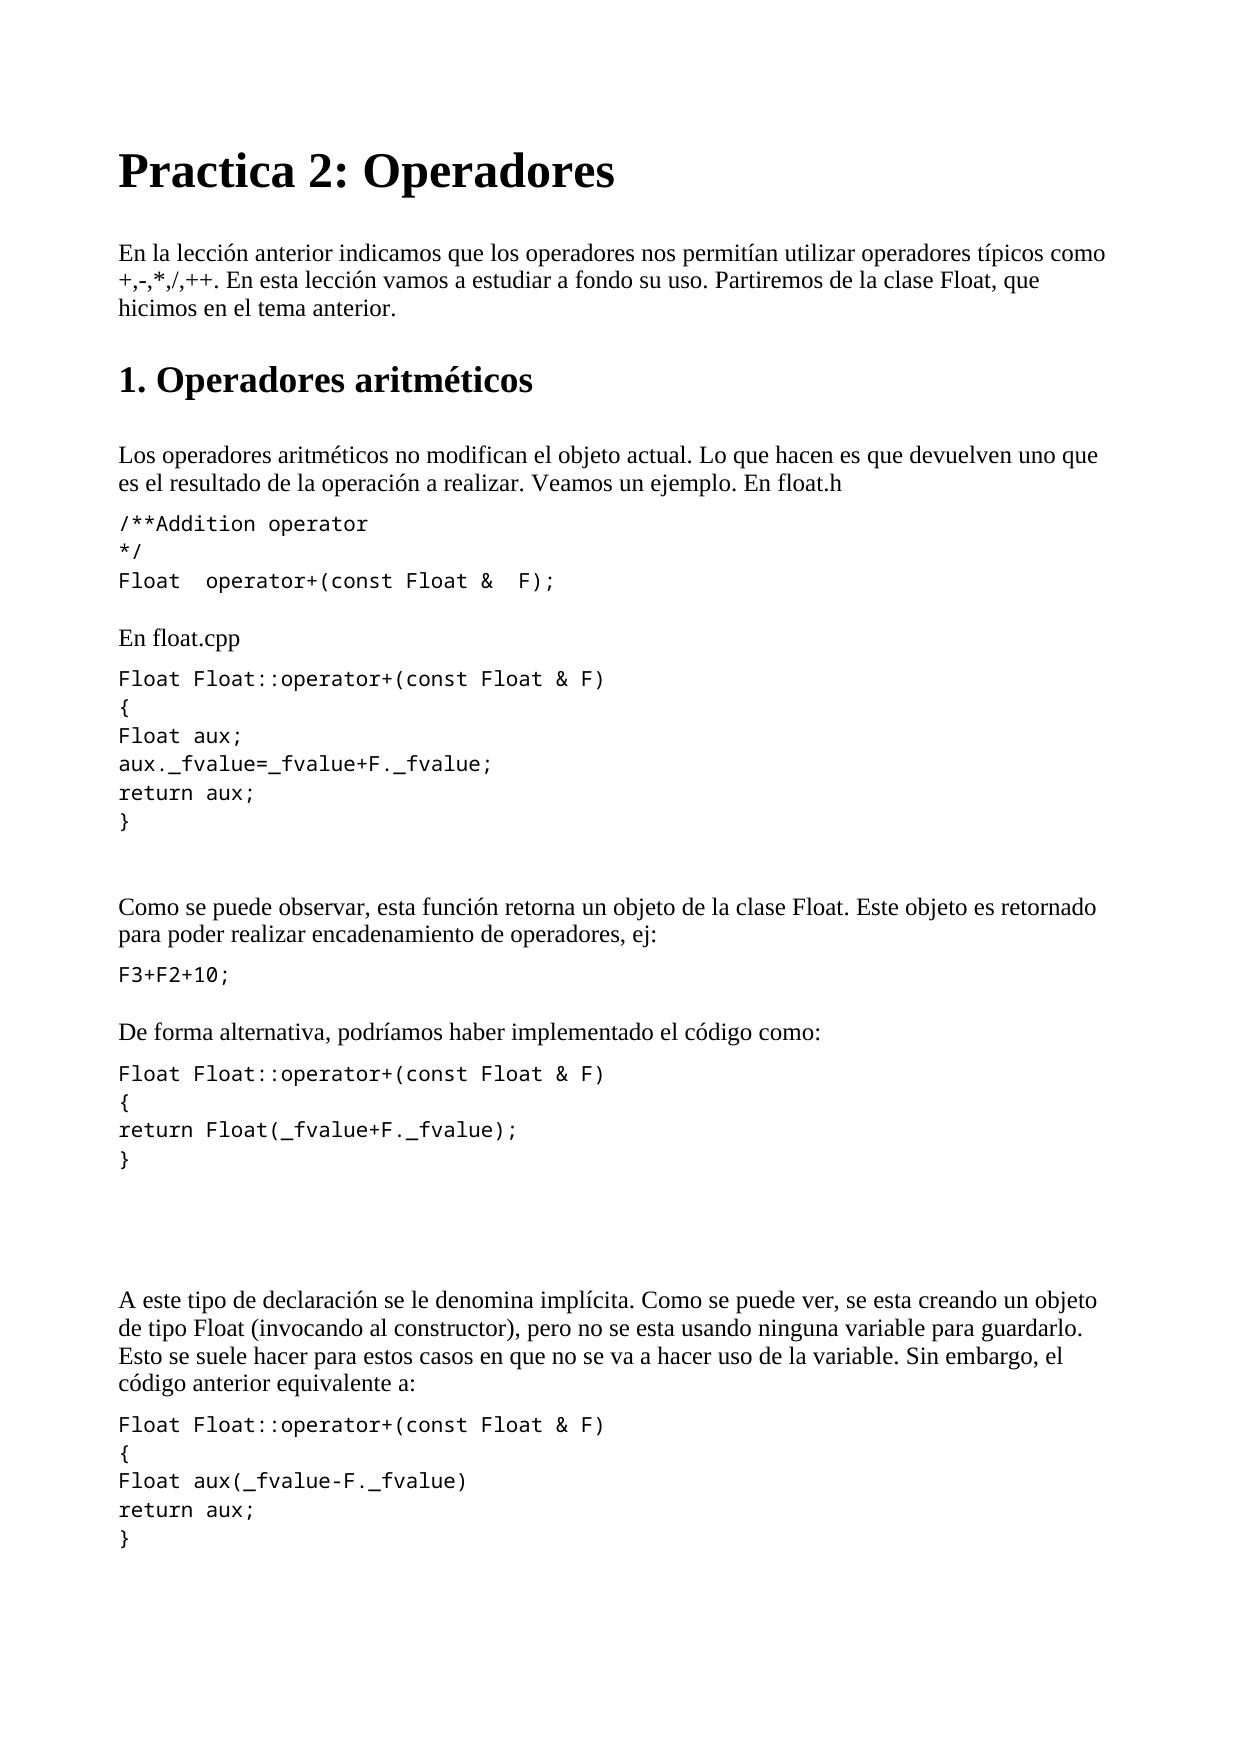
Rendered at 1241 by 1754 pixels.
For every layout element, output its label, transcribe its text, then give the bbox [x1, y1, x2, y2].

text Float Float::operator+(const Float & F) [118, 664, 1122, 692]
text } [118, 1523, 1122, 1552]
text return aux; [118, 778, 1122, 806]
text { [118, 1087, 1122, 1116]
text Float aux; [118, 721, 1122, 749]
text aux._fvalue=_fvalue+F._fvalue; [118, 749, 1122, 778]
text Los operadores aritméticos no modifican el objeto actual. Lo que hacen es que devuelven uno que es el resultado de la operación a realizar. Veamos un ejemplo. En float.h [118, 413, 1122, 497]
text [118, 1581, 1122, 1609]
text Float Float::operator+(const Float & F) [118, 1059, 1122, 1087]
text Float Float::operator+(const Float & F) [118, 1410, 1122, 1438]
text { [118, 1438, 1122, 1467]
text En la lección anterior indicamos que los operadores nos permitían utilizar operadores típicos como +,-,*,/,++. En esta lección vamos a estudiar a fondo su uso. Partiremos de la clase Float, que hicimos en el tema anterior. [118, 211, 1122, 322]
text Float aux(_fvalue-F._fvalue) [118, 1467, 1122, 1495]
text De forma alternativa, podríamos haber implementado el código como: [118, 1018, 1122, 1046]
subtitle Practica 2: Operadores [118, 143, 1122, 198]
text return aux; [118, 1495, 1122, 1523]
text } [118, 1144, 1122, 1172]
text return Float(_fvalue+F._fvalue); [118, 1116, 1122, 1144]
text Como se puede observar, esta función retorna un objeto de la clase Float. Este objeto es retornado para poder realizar encadenamiento de operadores, ej: [118, 893, 1122, 948]
text En float.cpp [118, 624, 1122, 652]
text A este tipo de declaración se le denomina implícita. Como se puede ver, se esta creando un objeto de tipo Float (invocando al constructor), pero no se esta usando ninguna variable para guardarlo. Esto se suele hacer para estos casos en que no se va a hacer uso de la variable. Sin embargo, el código anterior equivalente a: [118, 1259, 1122, 1397]
text { [118, 692, 1122, 721]
subtitle 1. Operadores aritméticos [118, 359, 1122, 401]
text */ [118, 537, 1122, 566]
text F3+F2+10; [118, 961, 1122, 989]
text /**Addition operator [118, 509, 1122, 537]
text Float operator+(const Float & F); [118, 566, 1122, 594]
text } [118, 806, 1122, 835]
